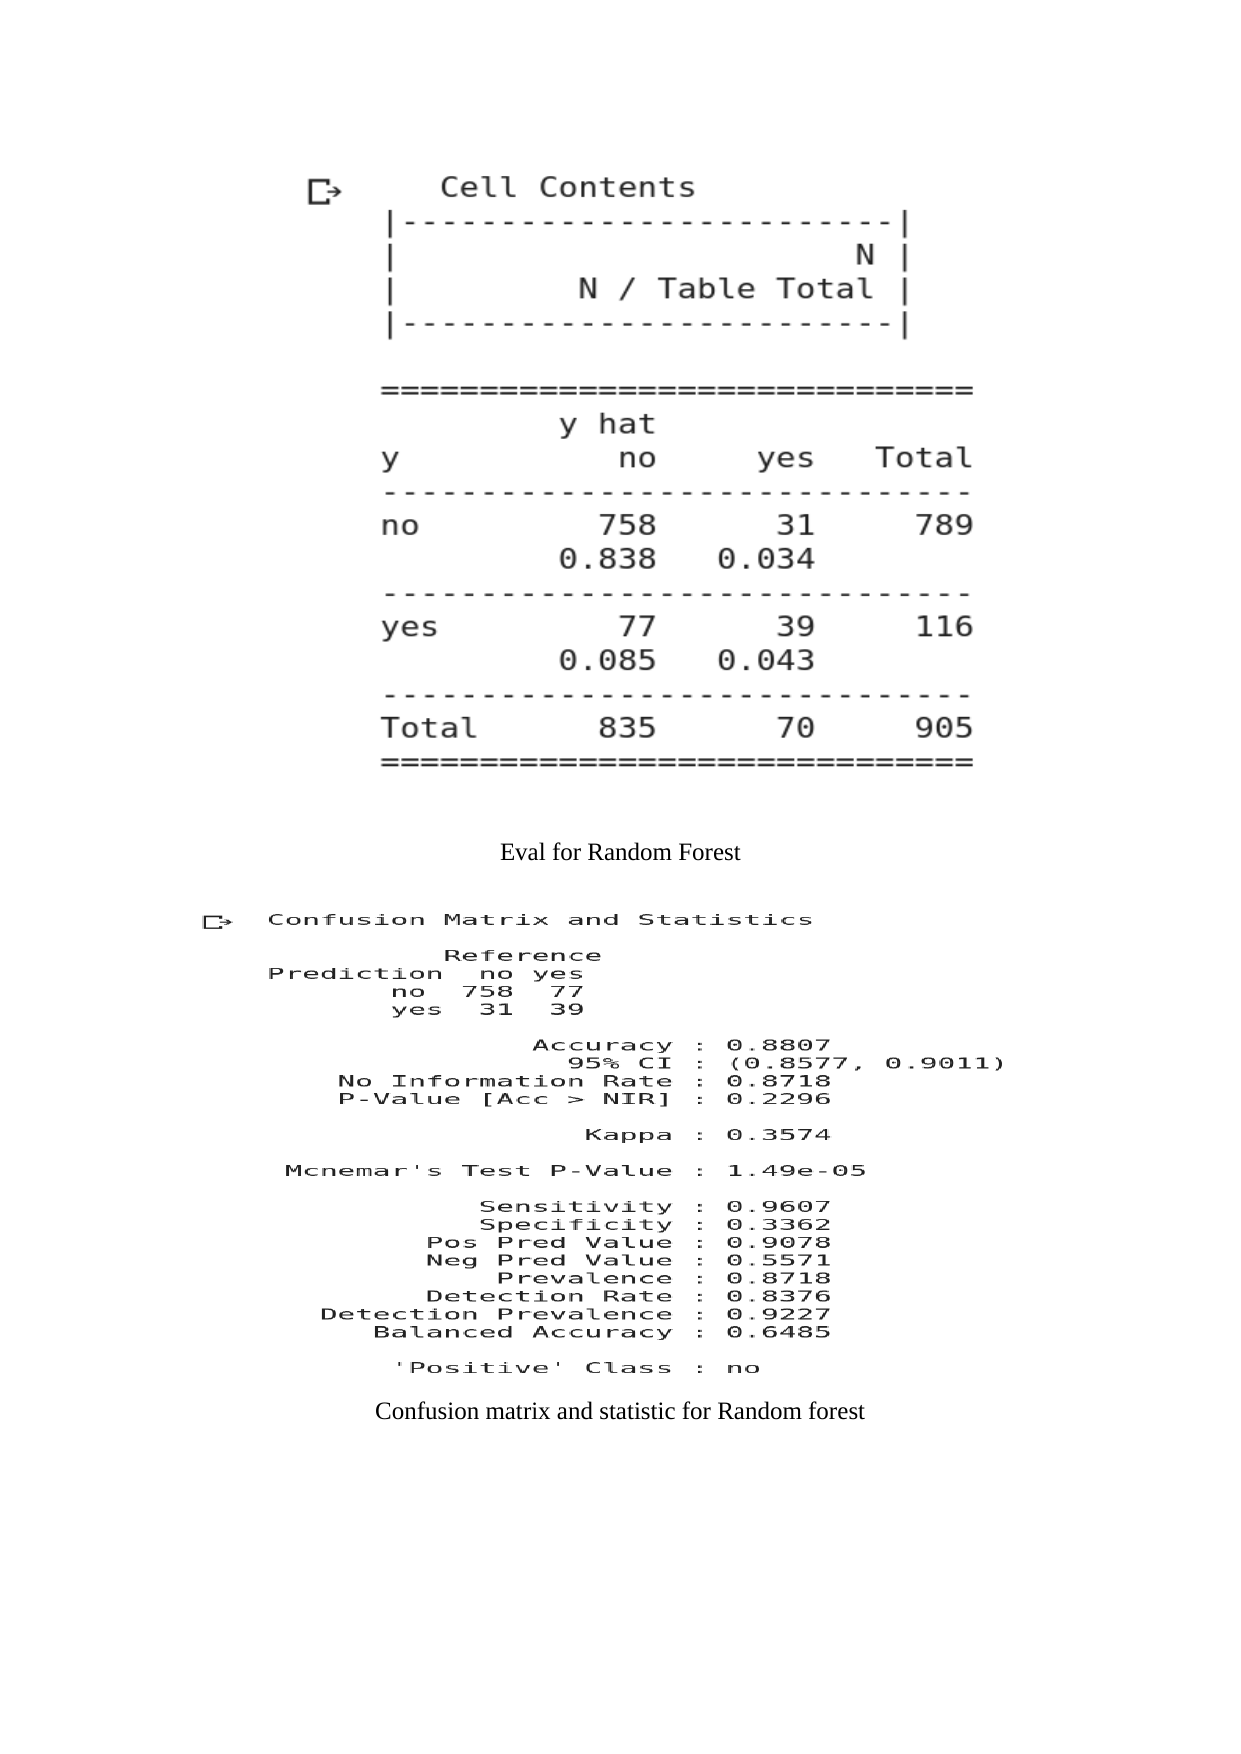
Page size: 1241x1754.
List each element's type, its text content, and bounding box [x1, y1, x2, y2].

text Confusion matrix and statistic for Random forest [118, 894, 1122, 1425]
picture [292, 162, 1020, 795]
text Eval for Random Forest [118, 837, 1122, 866]
picture [144, 904, 1149, 1397]
